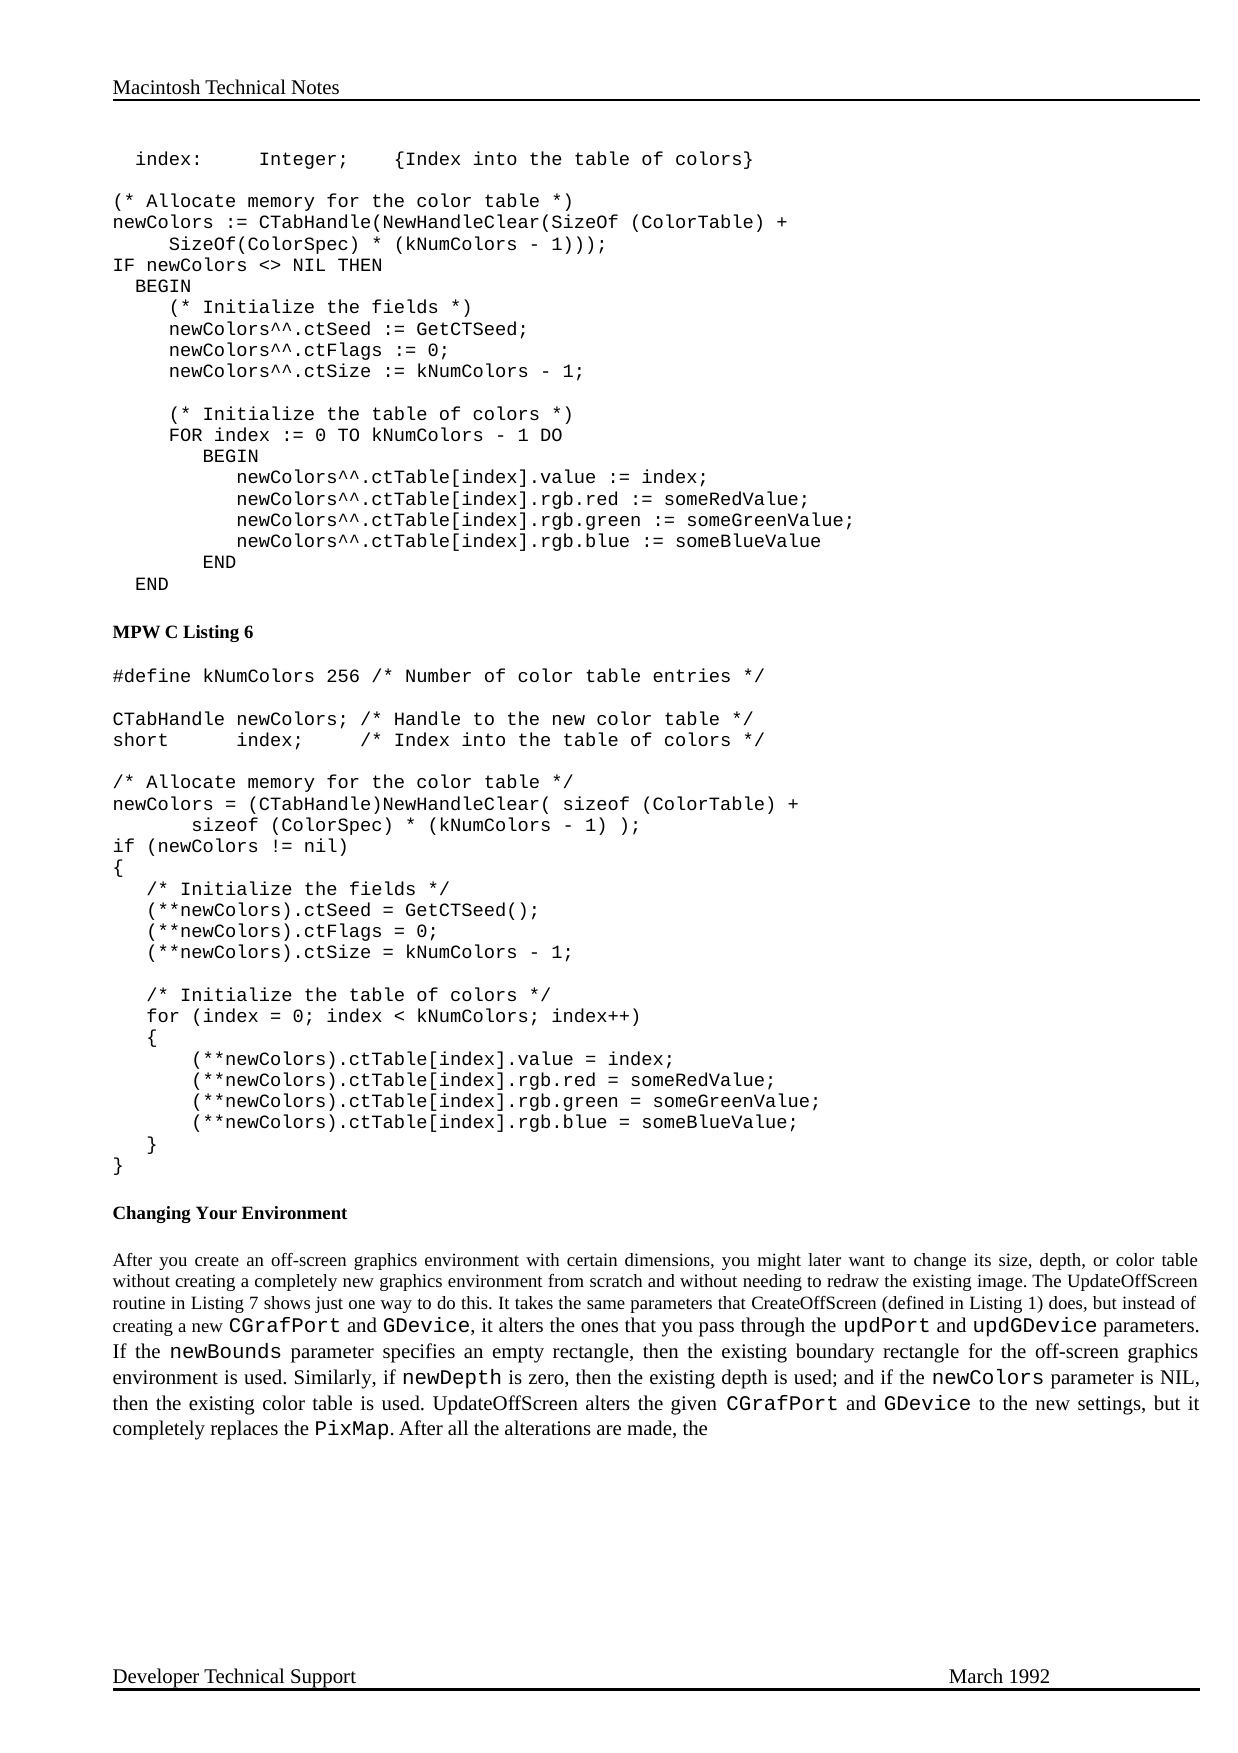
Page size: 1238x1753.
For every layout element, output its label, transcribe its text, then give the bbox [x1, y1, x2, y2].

text After you create an off-screen graphics environment with certain dimensions, you might later want to change its size, depth, or color table without creating a completely new graphics environment from scratch and without needing to redraw the existing image. The UpdateOffScreen routine in Listing 7 shows just one way to do this. It takes the same parameters that CreateOffScreen (defined in Listing 1) does, but instead of creating a new CGrafPort and GDevice, it alters the ones that you pass through the updPort and updGDevice parameters. If the newBounds parameter specifies an empty rectangle, then the existing boundary rectangle for the off-screen graphics environment is used. Similarly, if newDepth is zero, then the existing depth is used; and if the newColors parameter is NIL, then the existing color table is used. UpdateOffScreen alters the given CGrafPort and GDevice to the new settings, but it completely replaces the PixMap. After all the alterations are made, the [112, 1249, 1200, 1442]
text END [112, 553, 1200, 574]
text (* Initialize the fields *) [112, 298, 1200, 319]
text BEGIN [112, 447, 1200, 468]
text #define kNumColors 256 /* Number of color table entries */ [112, 667, 1200, 688]
text /* Allocate memory for the color table */ [112, 773, 1200, 794]
text END [112, 574, 1200, 596]
text newColors^^.ctTable[index].value := index; [112, 468, 1200, 489]
text /* Initialize the fields */ [112, 879, 1200, 901]
text SizeOf(ColorSpec) * (kNumColors - 1))); [112, 234, 1200, 256]
text (* Allocate memory for the color table *) [112, 192, 1200, 213]
text { [112, 858, 1200, 879]
text FOR index := 0 TO kNumColors - 1 DO [112, 426, 1200, 447]
text index: Integer; {Index into the table of colors} [112, 149, 1200, 171]
text MPW C Listing 6 [112, 621, 1200, 642]
text (**newColors).ctFlags = 0; [112, 922, 1200, 943]
text newColors^^.ctSeed := GetCTSeed; [112, 319, 1200, 341]
text { [112, 1028, 1200, 1049]
text (**newColors).ctSeed = GetCTSeed(); [112, 901, 1200, 922]
text IF newColors <> NIL THEN [112, 256, 1200, 277]
text newColors^^.ctSize := kNumColors - 1; [112, 362, 1200, 383]
text CTabHandle newColors; /* Handle to the new color table */ [112, 709, 1200, 731]
text for (index = 0; index < kNumColors; index++) [112, 1007, 1200, 1028]
text newColors^^.ctTable[index].rgb.red := someRedValue; [112, 489, 1200, 511]
text Changing Your Environment [112, 1202, 1200, 1224]
text if (newColors != nil) [112, 837, 1200, 858]
text newColors^^.ctFlags := 0; [112, 341, 1200, 362]
text } [112, 1134, 1200, 1156]
text short index; /* Index into the table of colors */ [112, 731, 1200, 752]
text (**newColors).ctTable[index].rgb.red = someRedValue; [112, 1071, 1200, 1092]
text /* Initialize the table of colors */ [112, 986, 1200, 1007]
text (**newColors).ctTable[index].rgb.green = someGreenValue; [112, 1092, 1200, 1113]
text sizeof (ColorSpec) * (kNumColors - 1) ); [112, 816, 1200, 837]
text newColors := CTabHandle(NewHandleClear(SizeOf (ColorTable) + [112, 213, 1200, 234]
text newColors^^.ctTable[index].rgb.green := someGreenValue; [112, 511, 1200, 532]
text (* Initialize the table of colors *) [112, 404, 1200, 426]
text (**newColors).ctSize = kNumColors - 1; [112, 943, 1200, 964]
text (**newColors).ctTable[index].rgb.blue = someBlueValue; [112, 1113, 1200, 1134]
text BEGIN [112, 277, 1200, 298]
text newColors = (CTabHandle)NewHandleClear( sizeof (ColorTable) + [112, 794, 1200, 816]
text newColors^^.ctTable[index].rgb.blue := someBlueValue [112, 532, 1200, 553]
text } [112, 1156, 1200, 1177]
text (**newColors).ctTable[index].value = index; [112, 1049, 1200, 1071]
